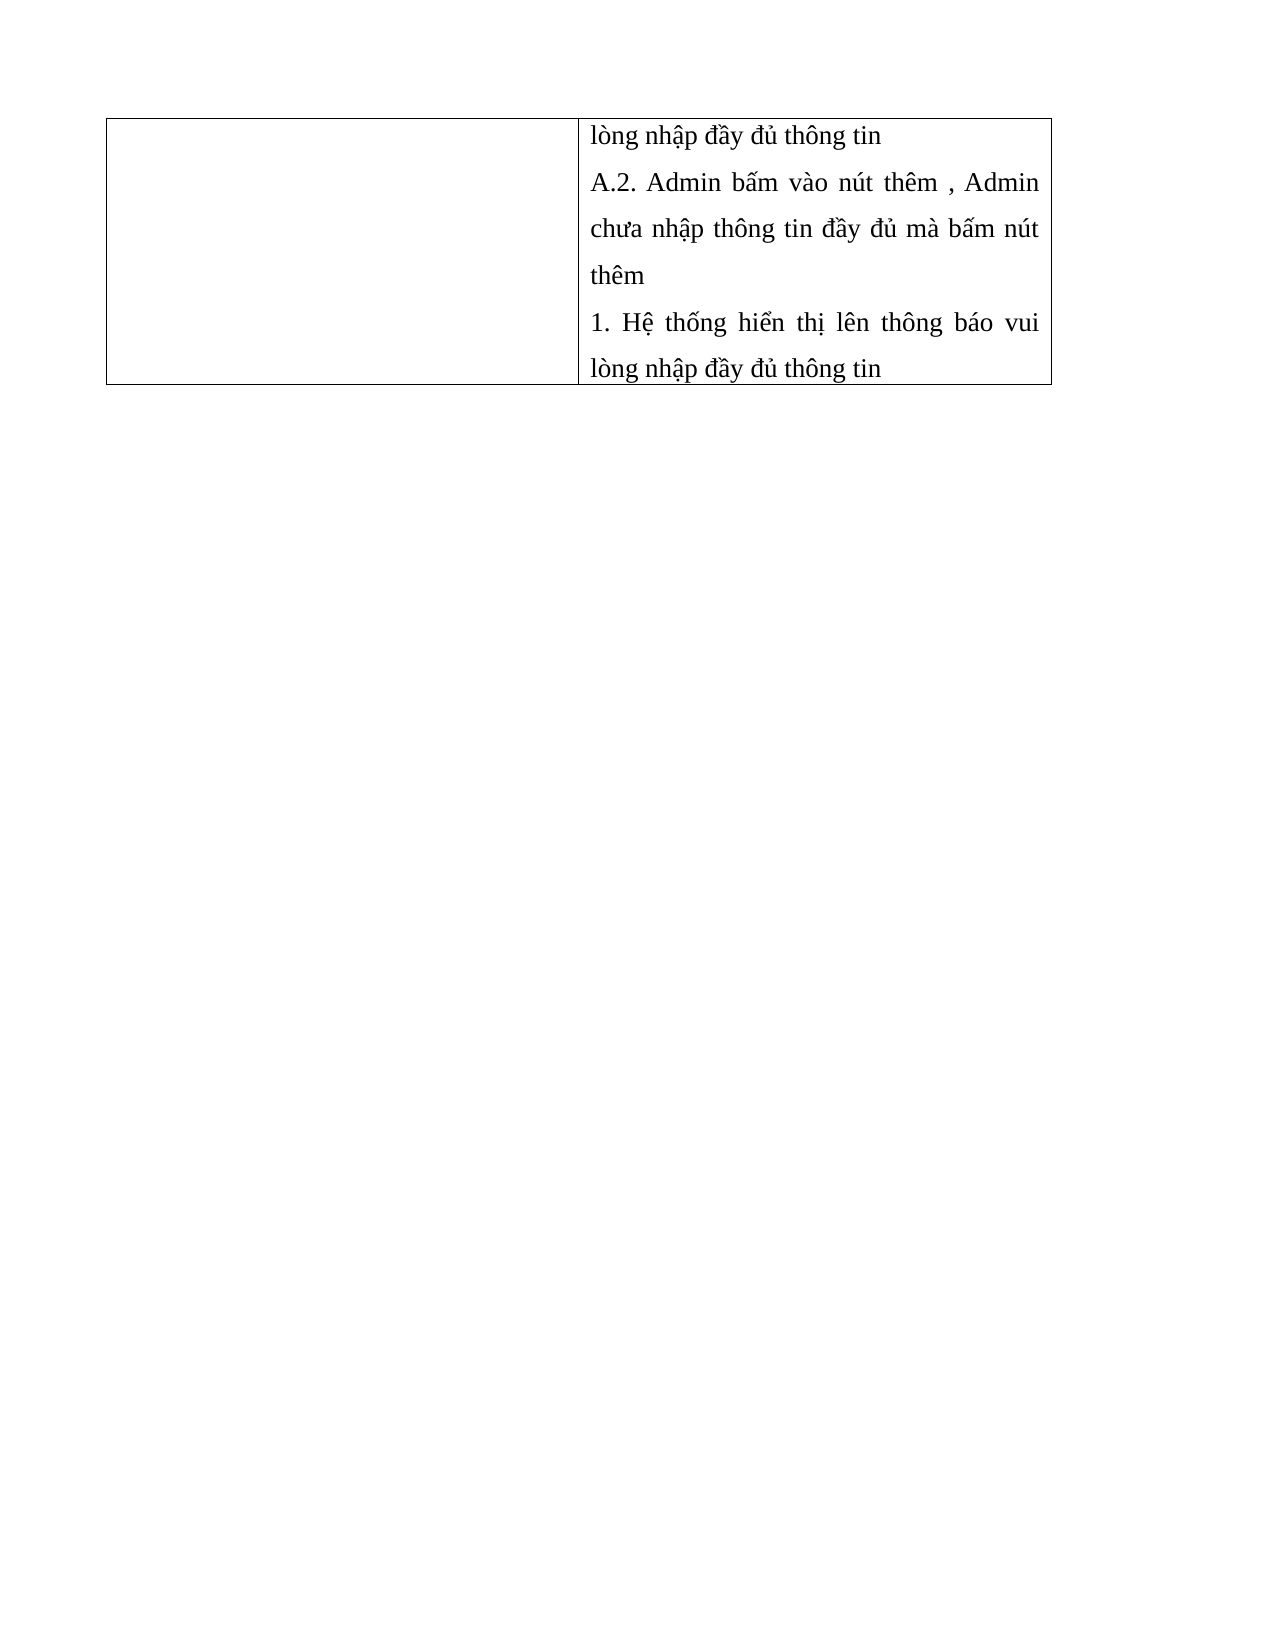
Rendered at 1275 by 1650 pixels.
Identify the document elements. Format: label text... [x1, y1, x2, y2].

table_cell lòng nhập đầy đủ thông tin A.2. Admin bấm vào nút thêm , Admin chưa nhập thông tin đầy đủ mà bấm nút thêm 1. Hệ thống hiển thị lên thông báo vui lòng nhập đầy đủ thông tin [579, 119, 1051, 384]
table_cell [107, 119, 578, 384]
